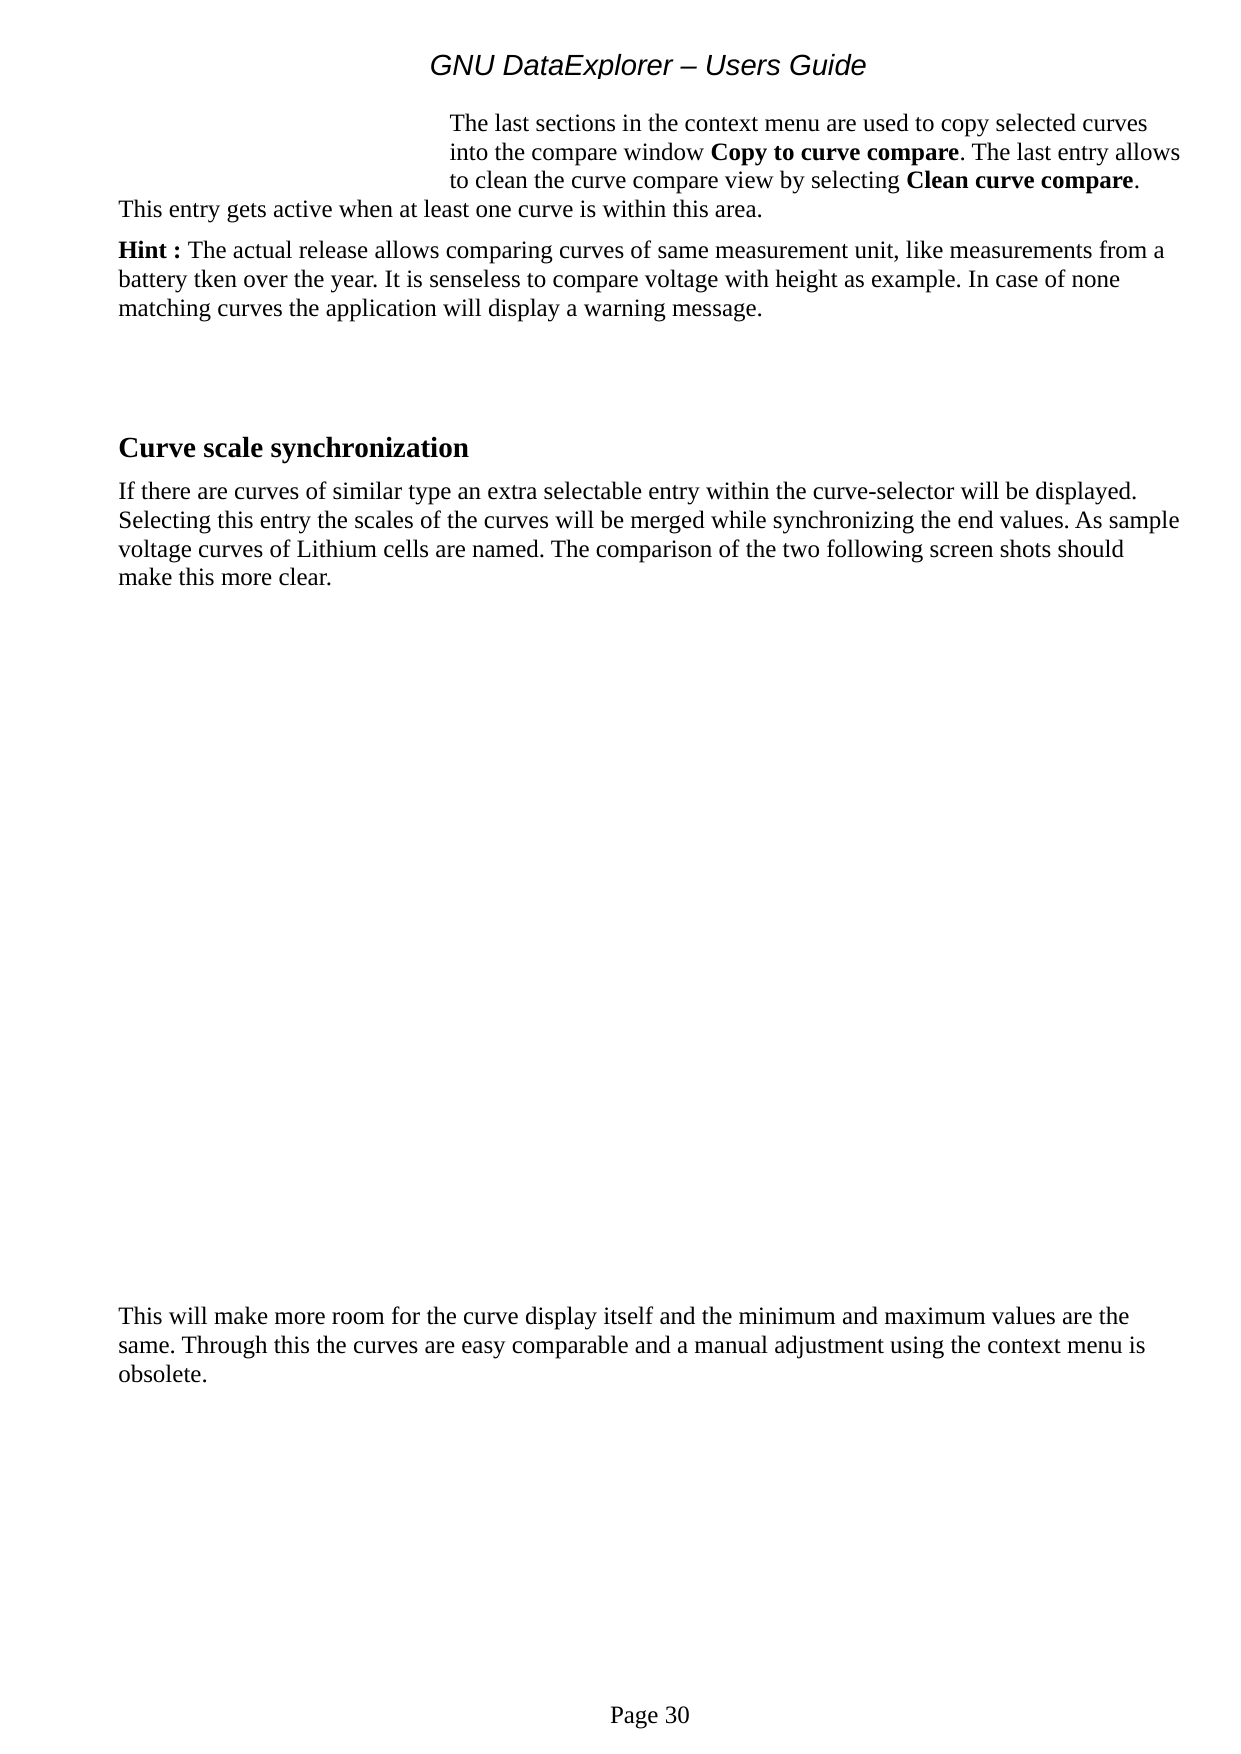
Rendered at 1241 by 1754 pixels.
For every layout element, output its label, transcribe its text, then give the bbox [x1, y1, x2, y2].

text Hint : The actual release allows comparing curves of same measurement unit, like measurements from a battery tken over the year. It is senseless to compare voltage with height as example. In case of none matching curves the application will display a warning message. [118, 235, 1181, 322]
text If there are curves of similar type an extra selectable entry within the curve-selector will be displayed. Selecting this entry the scales of the curves will be merged while synchronizing the end values. As sample voltage curves of Lithium cells are named. The comparison of the two following screen shots should make this more clear. [118, 476, 1181, 591]
subtitle Curve scale synchronization [118, 430, 1181, 464]
text This will make more room for the curve display itself and the minimum and maximum values are the same. Through this the curves are easy comparable and a manual adjustment using the context menu is obsolete. [118, 1301, 1181, 1387]
text The last sections in the context menu are used to copy selected curves into the compare window Copy to curve compare. The last entry allows to clean the curve compare view by selecting Clean curve compare. This entry gets active when at least one curve is within this area. [118, 108, 1181, 223]
